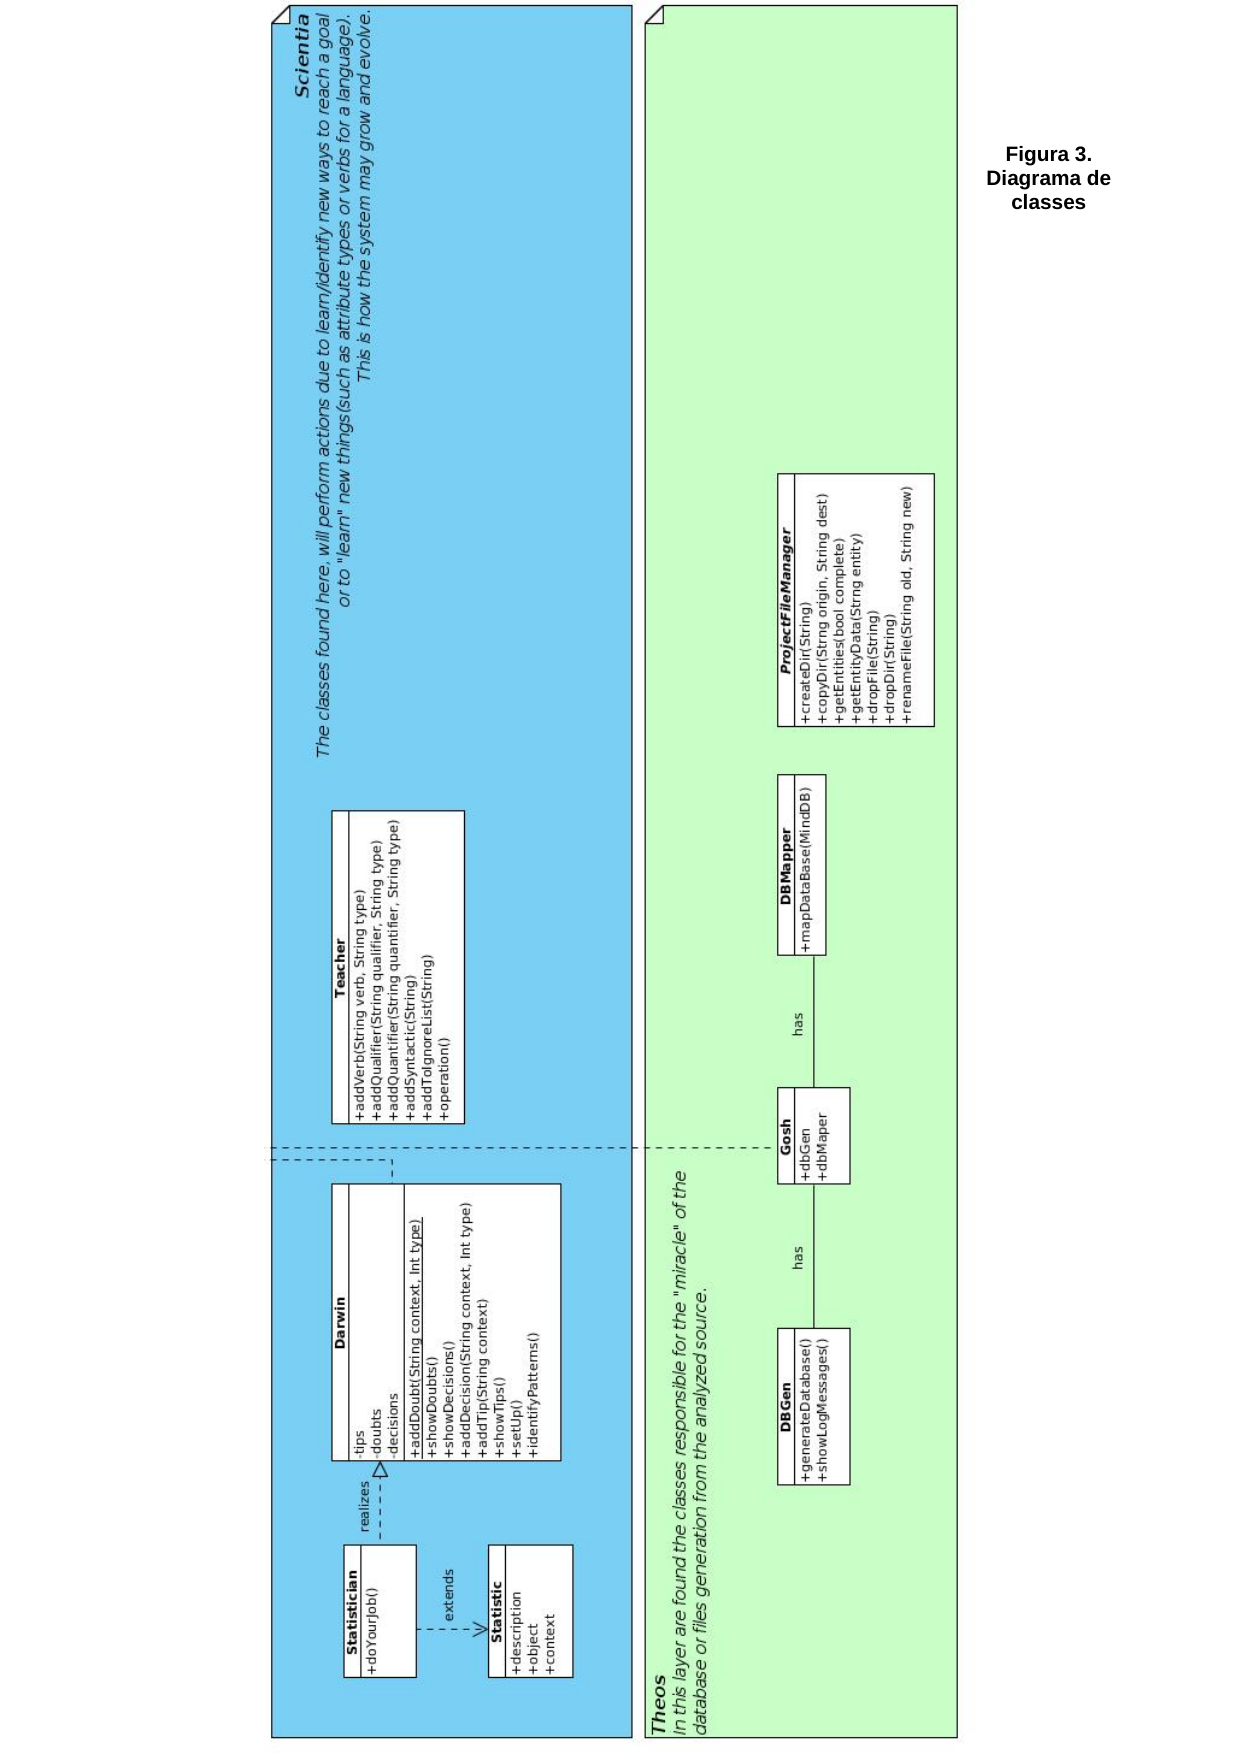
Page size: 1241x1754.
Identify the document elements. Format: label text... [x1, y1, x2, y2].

text [118, 142, 264, 214]
picture [264, 0, 976, 1754]
text Figura 3. Diagrama de classes [976, 142, 1122, 214]
